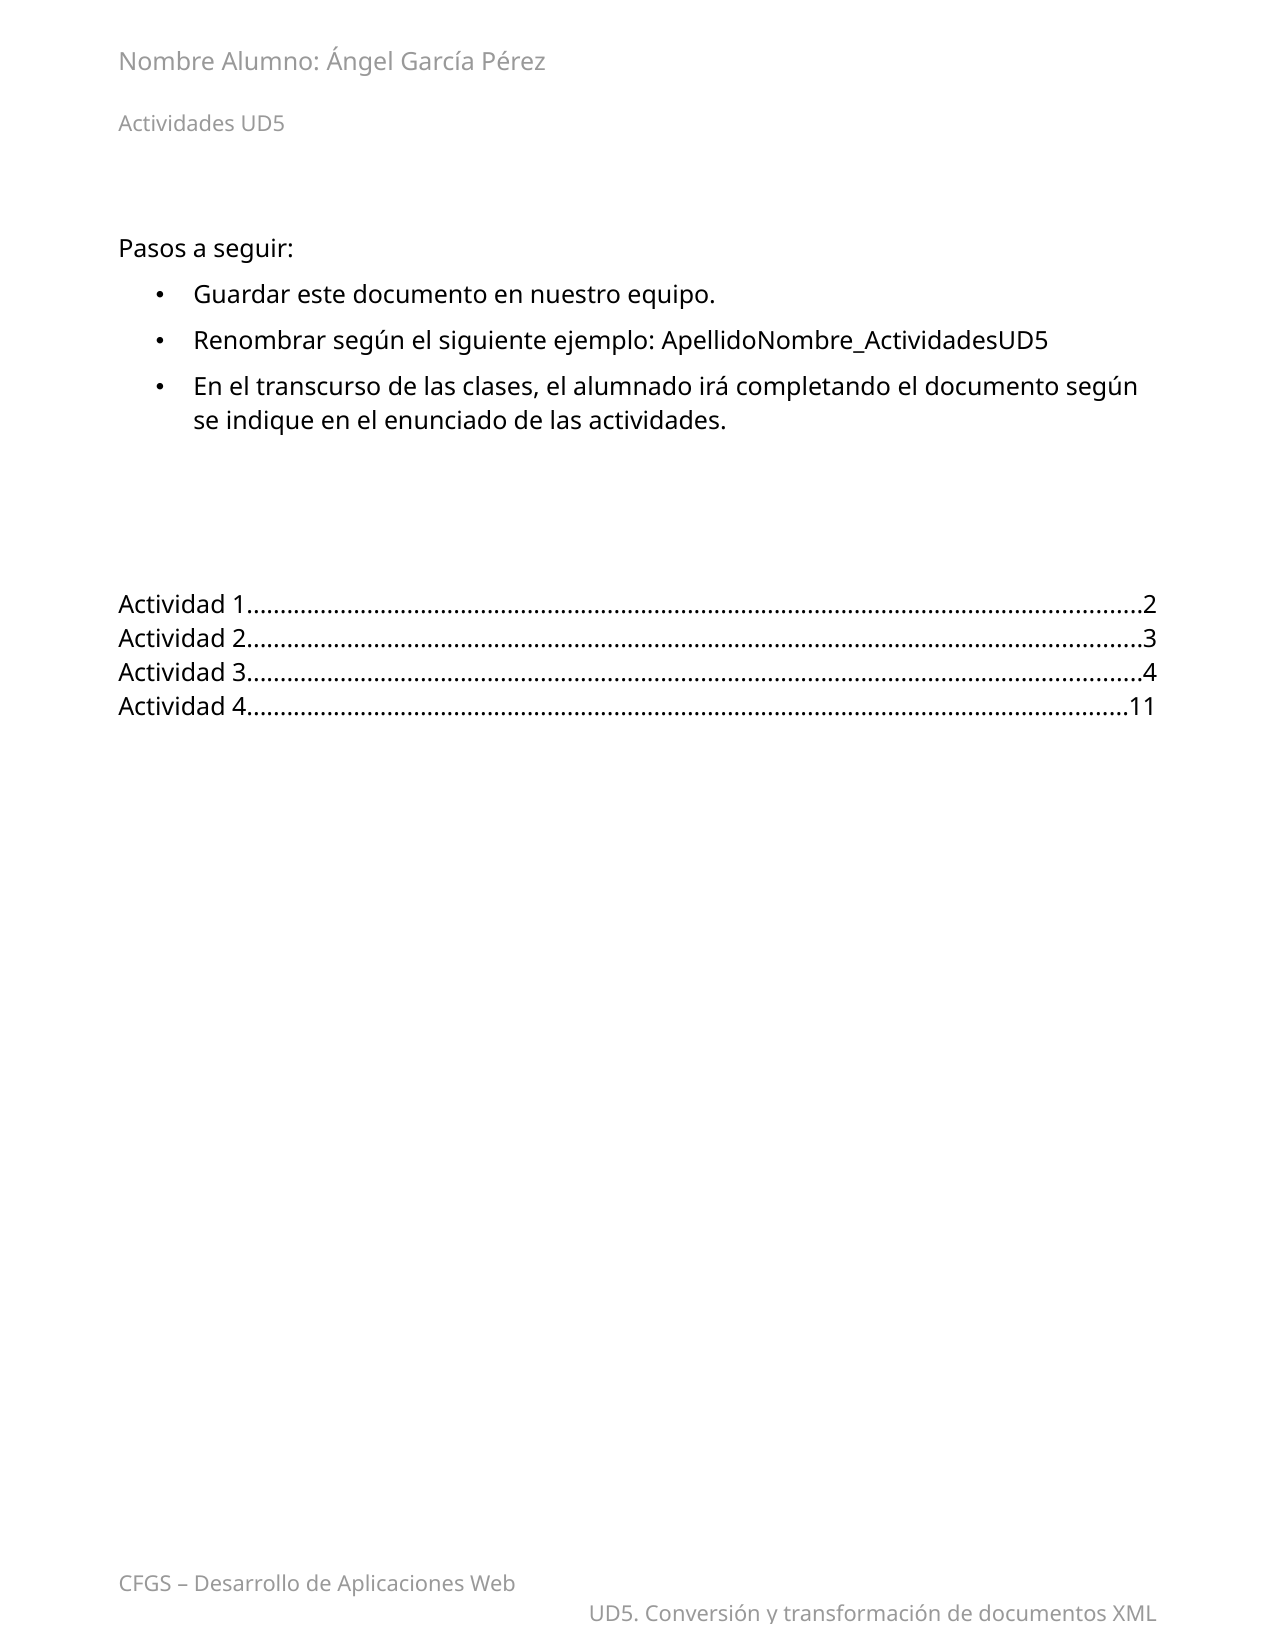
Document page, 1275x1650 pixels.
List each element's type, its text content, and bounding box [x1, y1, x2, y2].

text Actividad 2. 3 [118, 621, 1157, 655]
text Actividad 4. 11 [118, 689, 1157, 723]
list Renombrar según el siguiente ejemplo: ApellidoNombre_ActividadesUD5 [156, 323, 1157, 357]
text Pasos a seguir: [118, 231, 1157, 265]
text Actividad 1. 2 [118, 587, 1157, 621]
text Actividad 3. 4 [118, 655, 1157, 689]
list Guardar este documento en nuestro equipo. [156, 277, 1157, 311]
list En el transcurso de las clases, el alumnado irá completando el documento según se indique en el enunciado de las actividades. [156, 369, 1157, 437]
